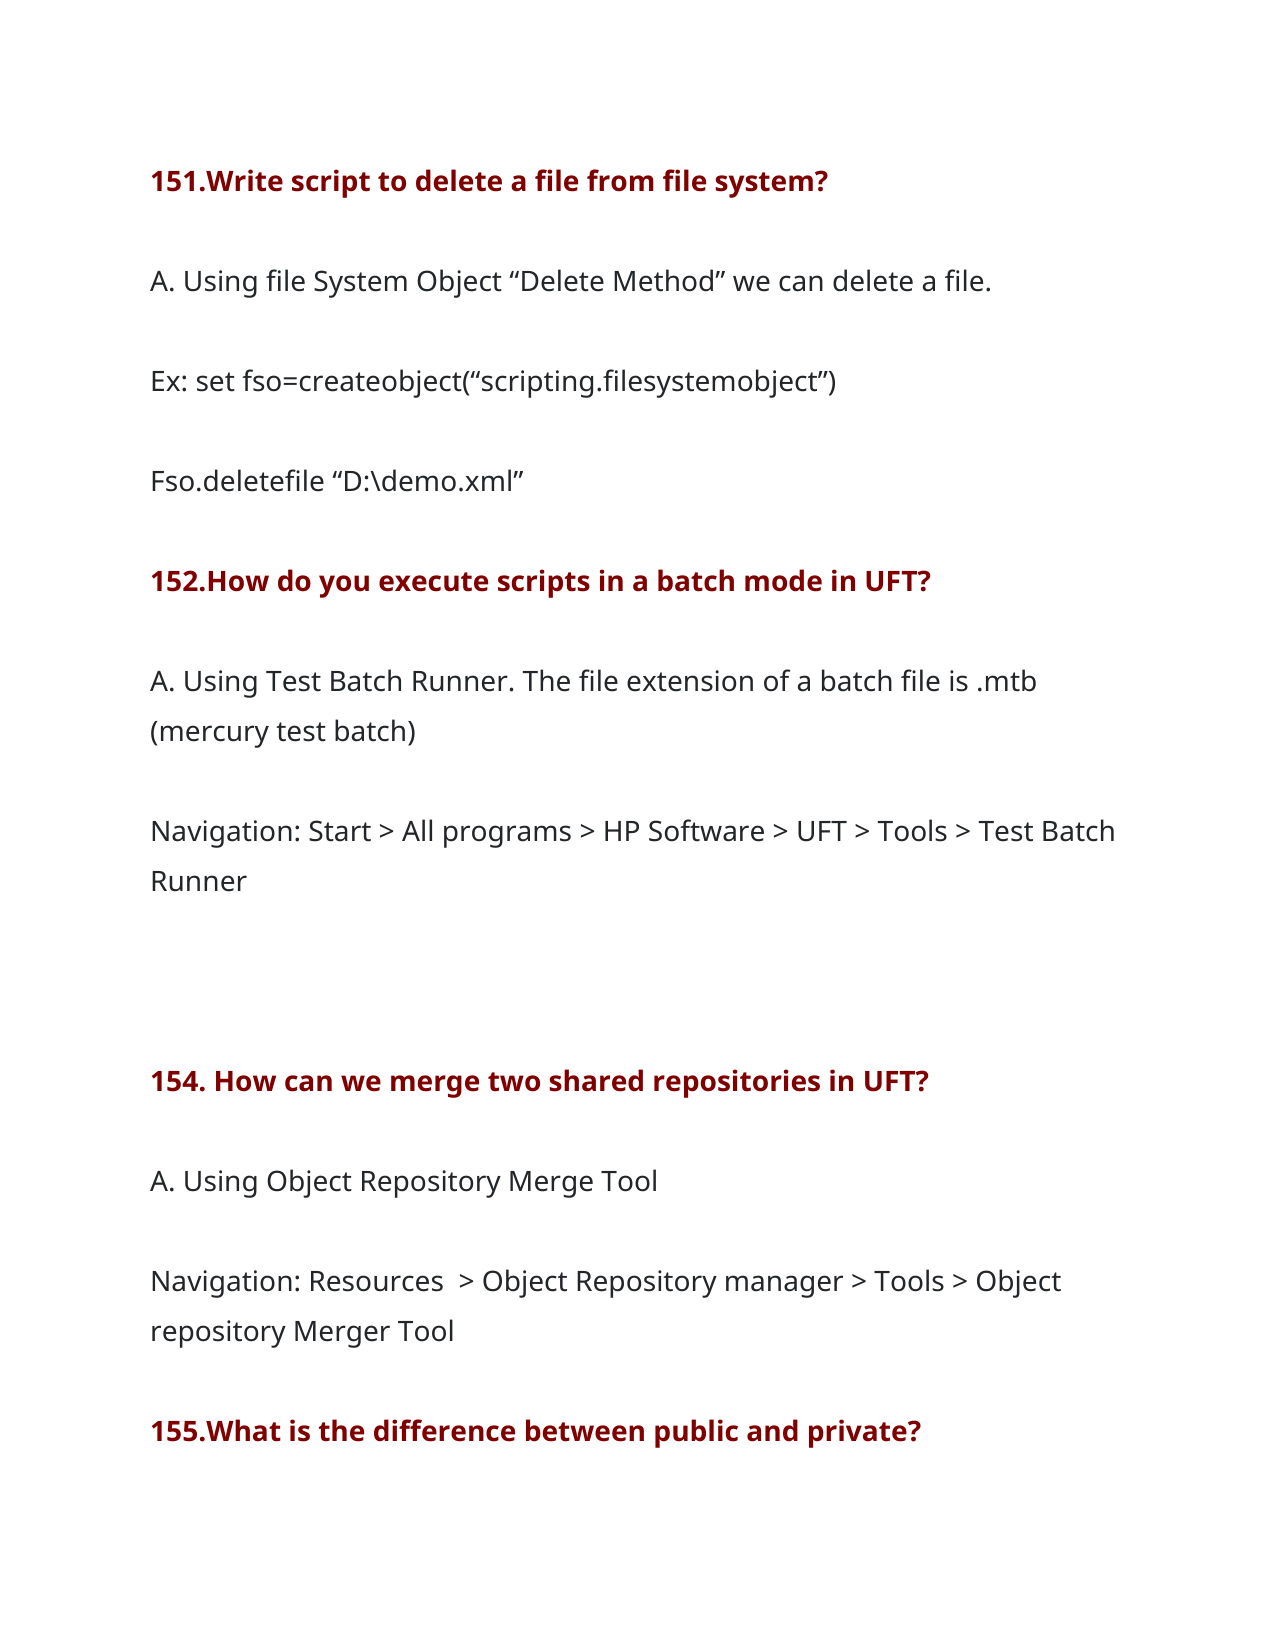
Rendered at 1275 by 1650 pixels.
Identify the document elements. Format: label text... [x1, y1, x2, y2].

text Ex: set fso=createobject(“scripting.filesystemobject”) [150, 350, 1125, 400]
text A. Using Test Batch Runner. The file extension of a batch file is .mtb (mercury test batch) [150, 650, 1125, 750]
text A. Using file System Object “Delete Method” we can delete a file. [150, 250, 1125, 300]
text Navigation: Start > All programs > HP Software > UFT > Tools > Test Batch Runner [150, 800, 1125, 900]
text A. Using Object Repository Merge Tool [150, 1150, 1125, 1200]
text 151.Write script to delete a file from file system? [150, 150, 1125, 200]
text 154. How can we merge two shared repositories in UFT? [150, 1050, 1125, 1100]
text Fso.deletefile “D:\demo.xml” [150, 450, 1125, 500]
text 152.How do you execute scripts in a batch mode in UFT? [150, 550, 1125, 600]
text 155.What is the difference between public and private? [150, 1400, 1125, 1450]
text Navigation: Resources > Object Repository manager > Tools > Object repository Merger Tool [150, 1250, 1125, 1350]
